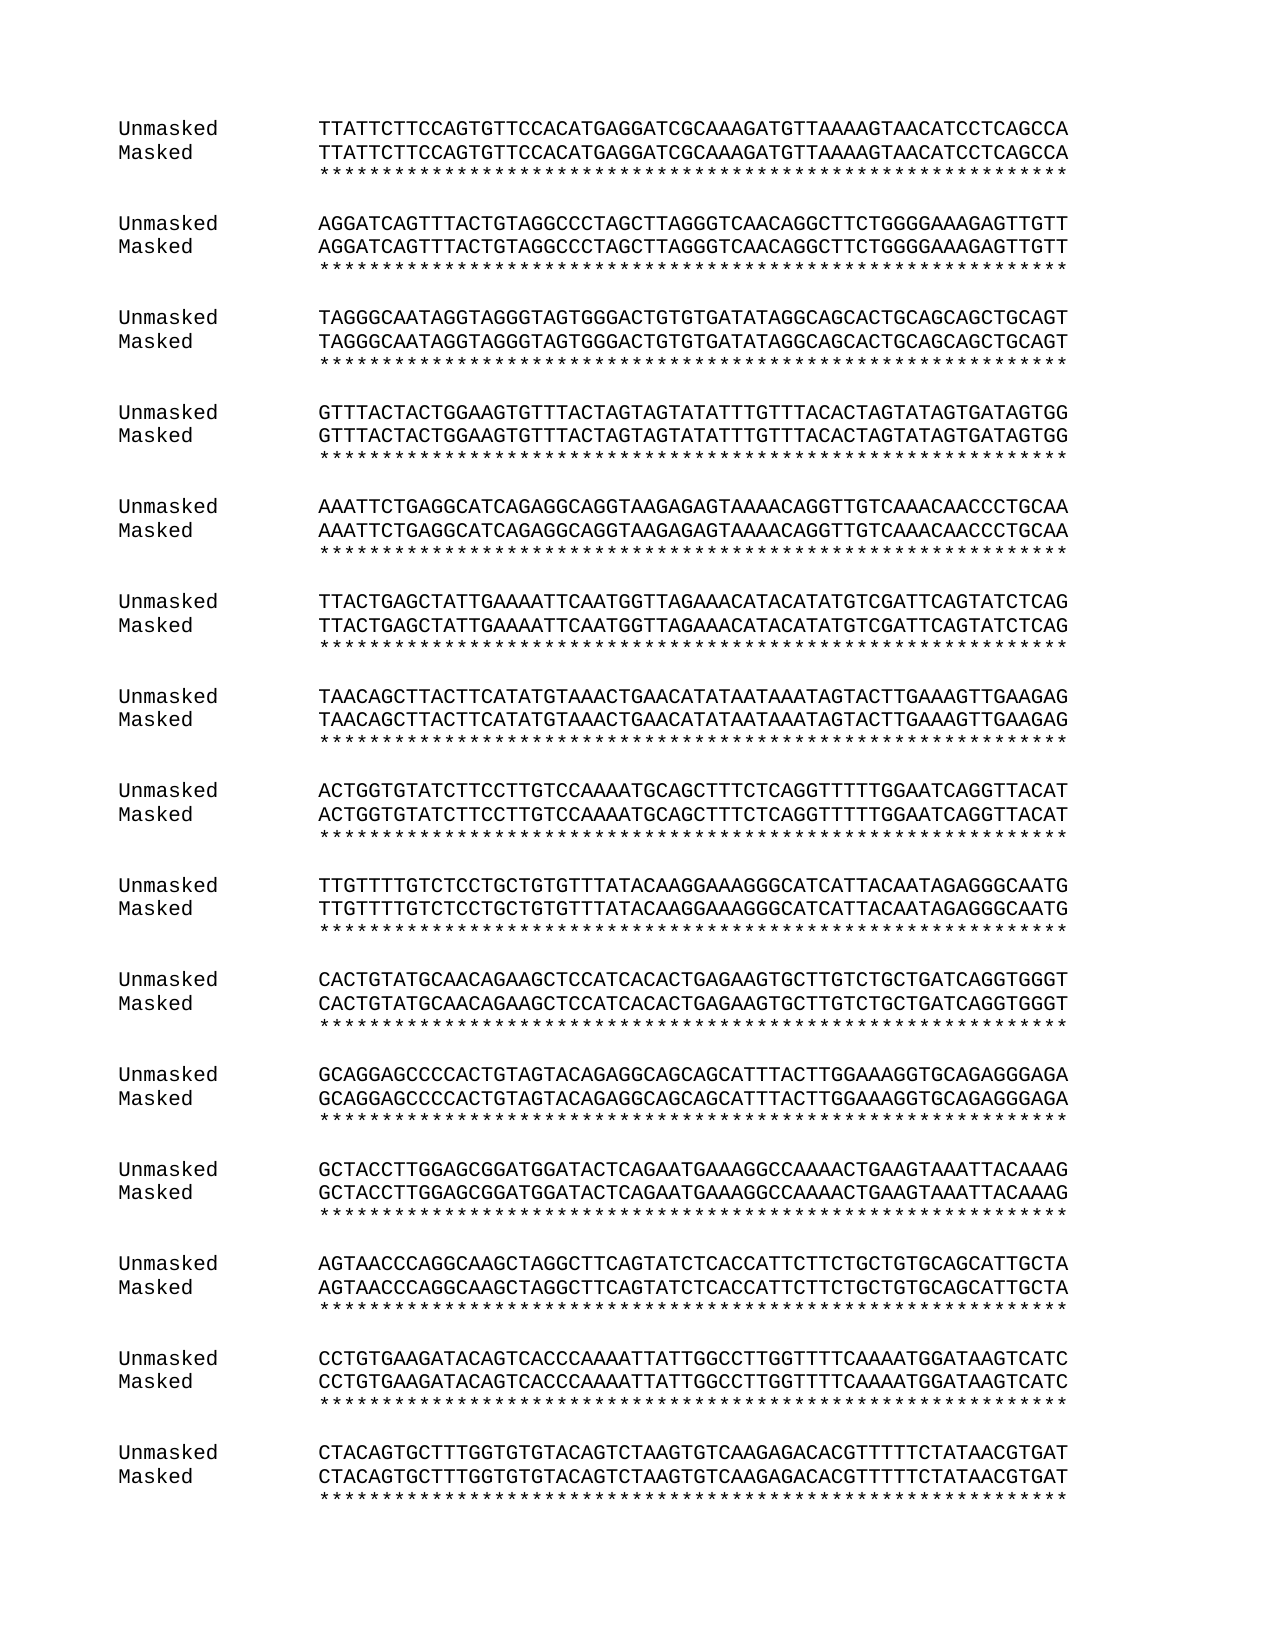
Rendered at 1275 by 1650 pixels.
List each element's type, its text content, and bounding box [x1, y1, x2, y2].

text ************************************************************ [118, 1111, 1157, 1135]
text Unmasked AGGATCAGTTTACTGTAGGCCCTAGCTTAGGGTCAACAGGCTTCTGGGGAAAGAGTTGTT [118, 213, 1157, 236]
text ************************************************************ [118, 544, 1157, 567]
text ************************************************************ [118, 922, 1157, 946]
text Masked TAACAGCTTACTTCATATGTAAACTGAACATATAATAAATAGTACTTGAAAGTTGAAGAG [118, 709, 1157, 733]
text ************************************************************ [118, 165, 1157, 189]
text ************************************************************ [118, 1017, 1157, 1040]
text ************************************************************ [118, 733, 1157, 757]
text ************************************************************ [118, 449, 1157, 473]
text Masked GCAGGAGCCCCACTGTAGTACAGAGGCAGCAGCATTTACTTGGAAAGGTGCAGAGGGAGA [118, 1088, 1157, 1111]
text Unmasked CTACAGTGCTTTGGTGTGTACAGTCTAAGTGTCAAGAGACACGTTTTTCTATAACGTGAT [118, 1442, 1157, 1466]
text ************************************************************ [118, 1206, 1157, 1229]
text ************************************************************ [118, 354, 1157, 378]
text Unmasked TTATTCTTCCAGTGTTCCACATGAGGATCGCAAAGATGTTAAAAGTAACATCCTCAGCCA [118, 118, 1157, 142]
text Masked CTACAGTGCTTTGGTGTGTACAGTCTAAGTGTCAAGAGACACGTTTTTCTATAACGTGAT [118, 1466, 1157, 1489]
text Masked CCTGTGAAGATACAGTCACCCAAAATTATTGGCCTTGGTTTTCAAAATGGATAAGTCATC [118, 1371, 1157, 1395]
text Unmasked TTACTGAGCTATTGAAAATTCAATGGTTAGAAACATACATATGTCGATTCAGTATCTCAG [118, 591, 1157, 615]
text Masked AAATTCTGAGGCATCAGAGGCAGGTAAGAGAGTAAAACAGGTTGTCAAACAACCCTGCAA [118, 520, 1157, 544]
text Masked TTACTGAGCTATTGAAAATTCAATGGTTAGAAACATACATATGTCGATTCAGTATCTCAG [118, 615, 1157, 638]
text Unmasked CCTGTGAAGATACAGTCACCCAAAATTATTGGCCTTGGTTTTCAAAATGGATAAGTCATC [118, 1348, 1157, 1371]
text Unmasked GCAGGAGCCCCACTGTAGTACAGAGGCAGCAGCATTTACTTGGAAAGGTGCAGAGGGAGA [118, 1064, 1157, 1088]
text Unmasked AGTAACCCAGGCAAGCTAGGCTTCAGTATCTCACCATTCTTCTGCTGTGCAGCATTGCTA [118, 1253, 1157, 1277]
text ************************************************************ [118, 260, 1157, 284]
text Masked TAGGGCAATAGGTAGGGTAGTGGGACTGTGTGATATAGGCAGCACTGCAGCAGCTGCAGT [118, 331, 1157, 354]
text Masked AGGATCAGTTTACTGTAGGCCCTAGCTTAGGGTCAACAGGCTTCTGGGGAAAGAGTTGTT [118, 236, 1157, 260]
text Unmasked GCTACCTTGGAGCGGATGGATACTCAGAATGAAAGGCCAAAACTGAAGTAAATTACAAAG [118, 1158, 1157, 1182]
text ************************************************************ [118, 1300, 1157, 1324]
text Masked AGTAACCCAGGCAAGCTAGGCTTCAGTATCTCACCATTCTTCTGCTGTGCAGCATTGCTA [118, 1277, 1157, 1300]
text ************************************************************ [118, 1395, 1157, 1419]
text Unmasked ACTGGTGTATCTTCCTTGTCCAAAATGCAGCTTTCTCAGGTTTTTGGAATCAGGTTACAT [118, 780, 1157, 804]
text Masked ACTGGTGTATCTTCCTTGTCCAAAATGCAGCTTTCTCAGGTTTTTGGAATCAGGTTACAT [118, 804, 1157, 827]
text Unmasked TAACAGCTTACTTCATATGTAAACTGAACATATAATAAATAGTACTTGAAAGTTGAAGAG [118, 686, 1157, 709]
text Masked TTGTTTTGTCTCCTGCTGTGTTTATACAAGGAAAGGGCATCATTACAATAGAGGGCAATG [118, 898, 1157, 922]
text Unmasked CACTGTATGCAACAGAAGCTCCATCACACTGAGAAGTGCTTGTCTGCTGATCAGGTGGGT [118, 969, 1157, 993]
text ************************************************************ [118, 827, 1157, 851]
text Masked CACTGTATGCAACAGAAGCTCCATCACACTGAGAAGTGCTTGTCTGCTGATCAGGTGGGT [118, 993, 1157, 1017]
text Masked GTTTACTACTGGAAGTGTTTACTAGTAGTATATTTGTTTACACTAGTATAGTGATAGTGG [118, 426, 1157, 449]
text Masked GCTACCTTGGAGCGGATGGATACTCAGAATGAAAGGCCAAAACTGAAGTAAATTACAAAG [118, 1182, 1157, 1206]
text ************************************************************ [118, 638, 1157, 662]
text Unmasked AAATTCTGAGGCATCAGAGGCAGGTAAGAGAGTAAAACAGGTTGTCAAACAACCCTGCAA [118, 496, 1157, 520]
text Masked TTATTCTTCCAGTGTTCCACATGAGGATCGCAAAGATGTTAAAAGTAACATCCTCAGCCA [118, 142, 1157, 165]
text Unmasked TTGTTTTGTCTCCTGCTGTGTTTATACAAGGAAAGGGCATCATTACAATAGAGGGCAATG [118, 875, 1157, 898]
text ************************************************************ [118, 1489, 1157, 1513]
text Unmasked GTTTACTACTGGAAGTGTTTACTAGTAGTATATTTGTTTACACTAGTATAGTGATAGTGG [118, 402, 1157, 426]
text Unmasked TAGGGCAATAGGTAGGGTAGTGGGACTGTGTGATATAGGCAGCACTGCAGCAGCTGCAGT [118, 307, 1157, 331]
